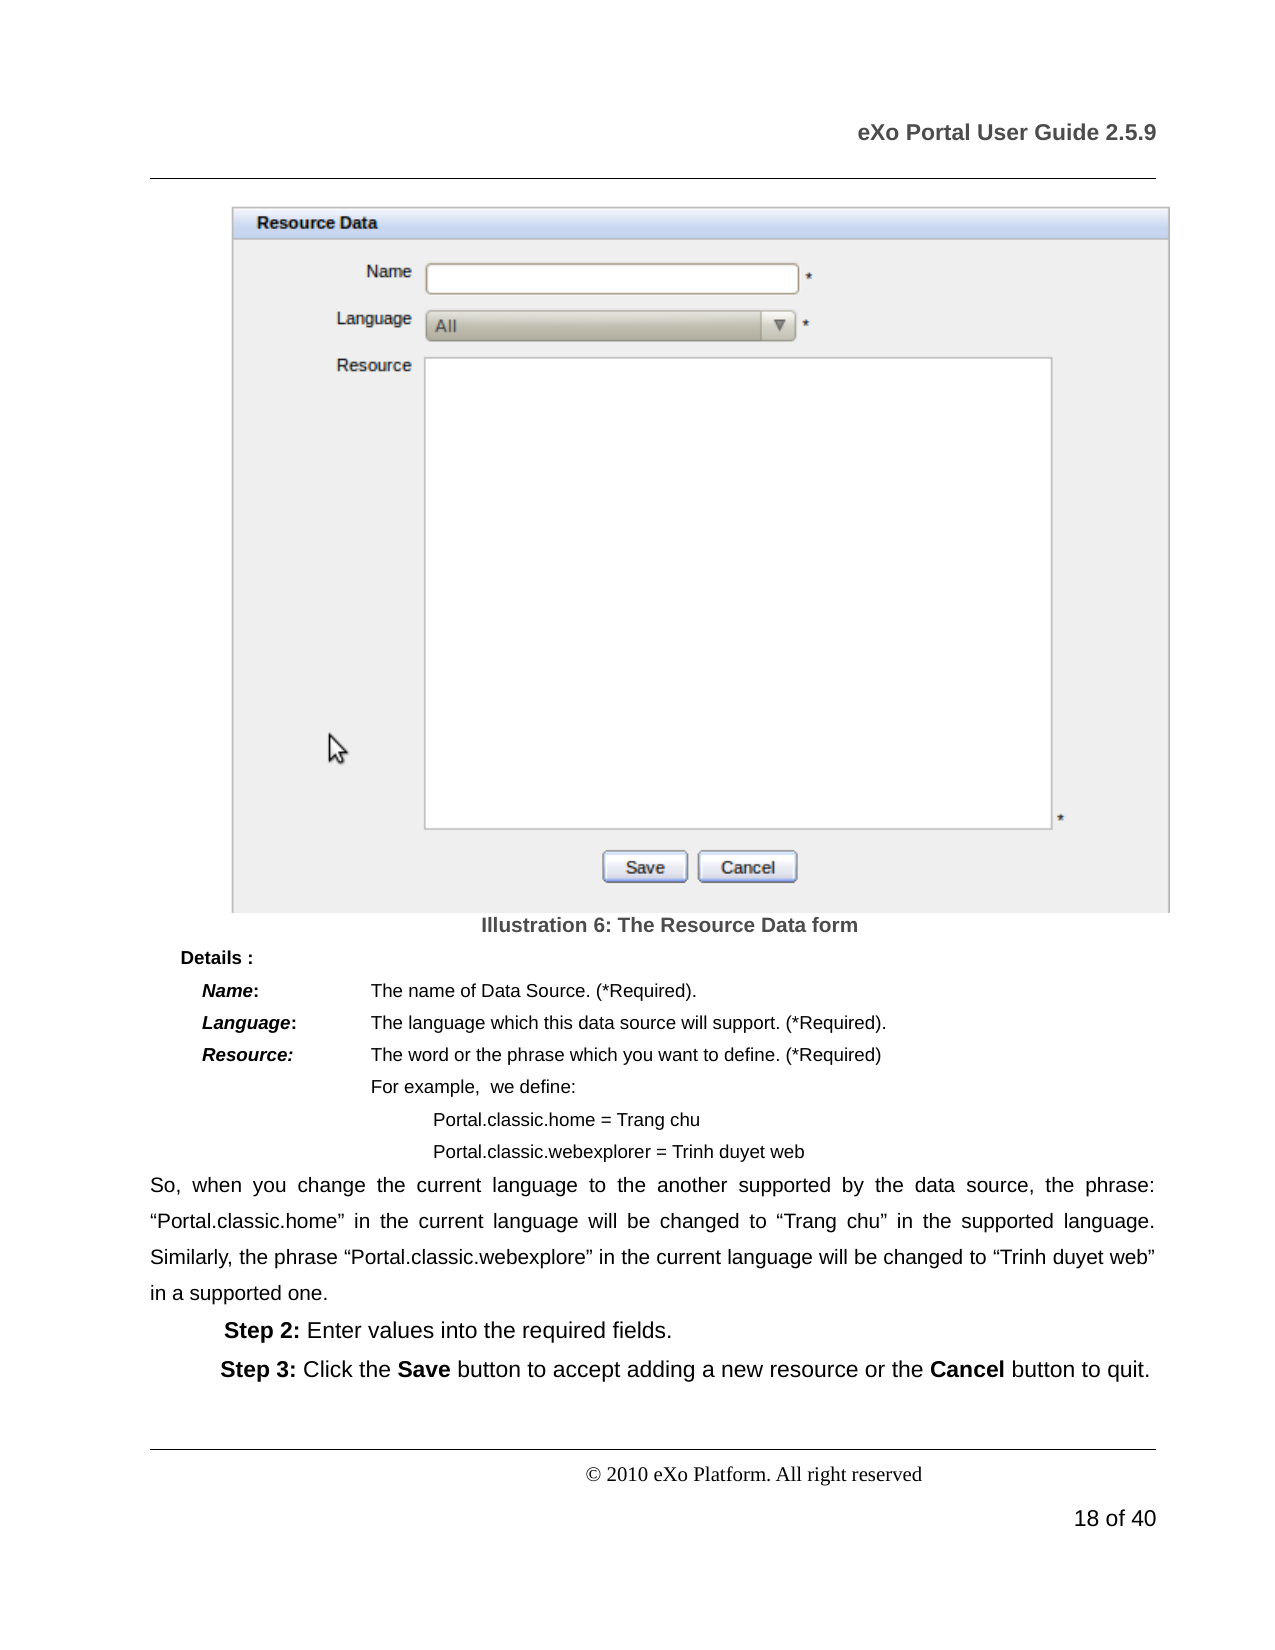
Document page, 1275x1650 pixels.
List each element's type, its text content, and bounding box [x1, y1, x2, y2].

text Name: The name of Data Source. (*Required). [202, 979, 1156, 1001]
text Illustration 6: The Resource Data form [199, 223, 1140, 936]
text Resource: The word or the phrase which you want to define. (*Required) [202, 1044, 1156, 1066]
text Step 2: Enter values into the required fields. [224, 1317, 1156, 1343]
text Details : [76, 208, 1156, 969]
text Language: The language which this data source will support. (*Required). [202, 1012, 1156, 1033]
picture [229, 204, 1170, 913]
text So, when you change the current language to the another supported by the data source, the phrase: “Portal.classic.home” in the current language will be changed to “Trang chu” in the supported language. Similarly, the phrase “Portal.classic.webexplore” in the current language will be changed to “Trinh duyet web” in a supported one. [150, 1173, 1156, 1305]
text Portal.classic.webexplorer = Trinh duyet web [76, 1141, 1156, 1162]
text Step 3: Click the Save button to accept adding a new resource or the Cancel button to quit. [150, 1356, 1156, 1383]
text Portal.classic.home = Trang chu [76, 1108, 1156, 1130]
text For example, we define: [202, 1076, 1156, 1098]
